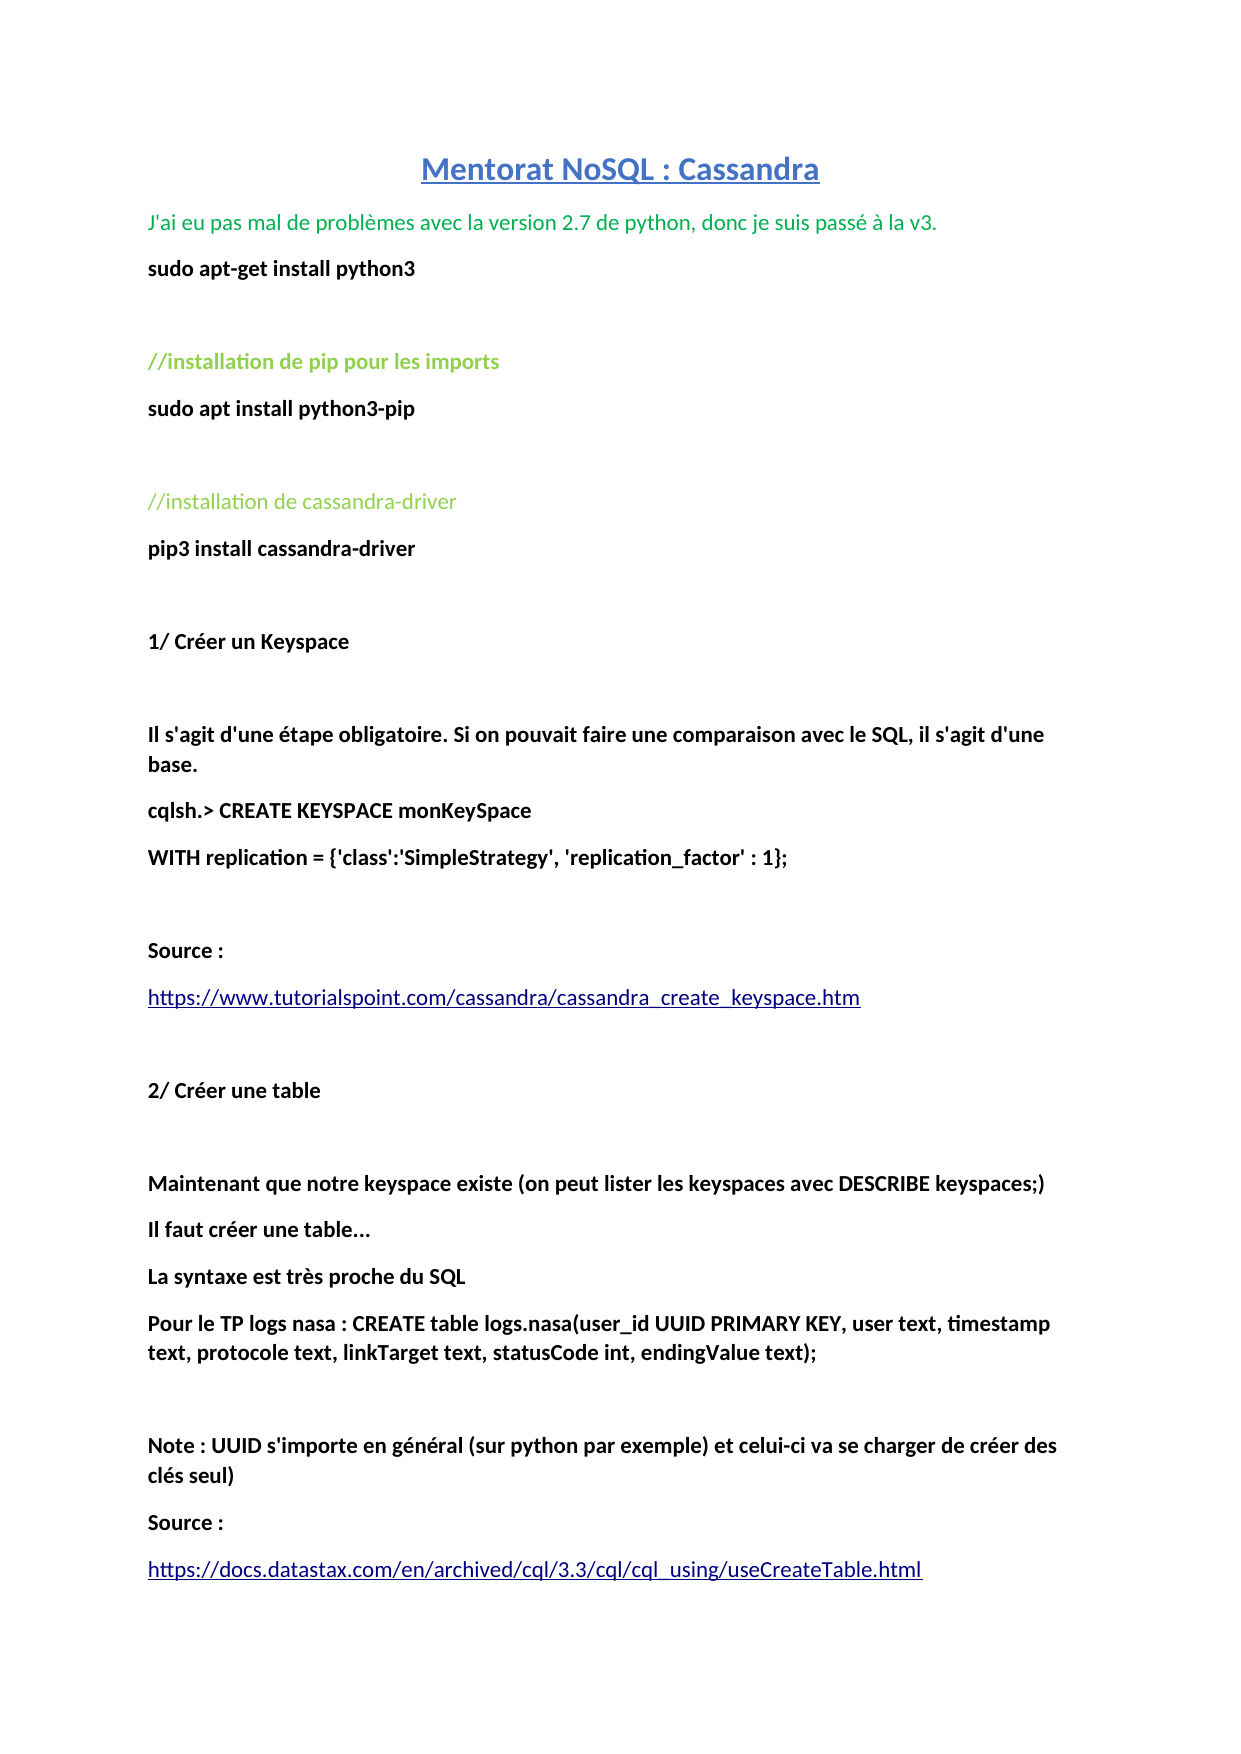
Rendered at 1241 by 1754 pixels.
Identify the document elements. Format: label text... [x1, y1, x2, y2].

text Il faut créer une table... [148, 1216, 1093, 1243]
text Il s'agit d'une étape obligatoire. Si on pouvait faire une comparaison avec le SQL, il s'agit d'une base. [148, 720, 1093, 778]
text Pour le TP logs nasa : CREATE table logs.nasa(user_id UUID PRIMARY KEY, user text, timestamp text, protocole text, linkTarget text, statusCode int, endingValue text); [148, 1309, 1093, 1367]
text 1/ Créer un Keyspace [148, 627, 1093, 655]
text sudo apt install python3-pip [148, 394, 1093, 422]
text Source : [148, 1508, 1093, 1536]
text sudo apt-get install python3 [148, 254, 1093, 282]
text La syntaxe est très proche du SQL [148, 1262, 1093, 1290]
text Mentorat NoSQL : Cassandra [148, 148, 1093, 188]
text Source : [148, 936, 1093, 964]
text //installation de cassandra-driver [148, 487, 1093, 515]
text pip3 install cassandra-driver [148, 534, 1093, 562]
text https://docs.datastax.com/en/archived/cql/3.3/cql/cql_using/useCreateTable.html [148, 1555, 1093, 1583]
text WITH replication = {'class':'SimpleStrategy', 'replication_factor' : 1}; [148, 843, 1093, 871]
text https://www.tutorialspoint.com/cassandra/cassandra_create_keyspace.htm [148, 983, 1093, 1011]
text cqlsh.> CREATE KEYSPACE monKeySpace [148, 796, 1093, 824]
text J'ai eu pas mal de problèmes avec la version 2.7 de python, donc je suis passé à la v3. [148, 208, 1093, 236]
text Note : UUID s'importe en général (sur python par exemple) et celui-ci va se charger de créer des clés seul) [148, 1432, 1093, 1489]
text 2/ Créer une table [148, 1076, 1093, 1104]
text Maintenant que notre keyspace existe (on peut lister les keyspaces avec DESCRIBE keyspaces;) [148, 1169, 1093, 1197]
text //installation de pip pour les imports [148, 347, 1093, 376]
